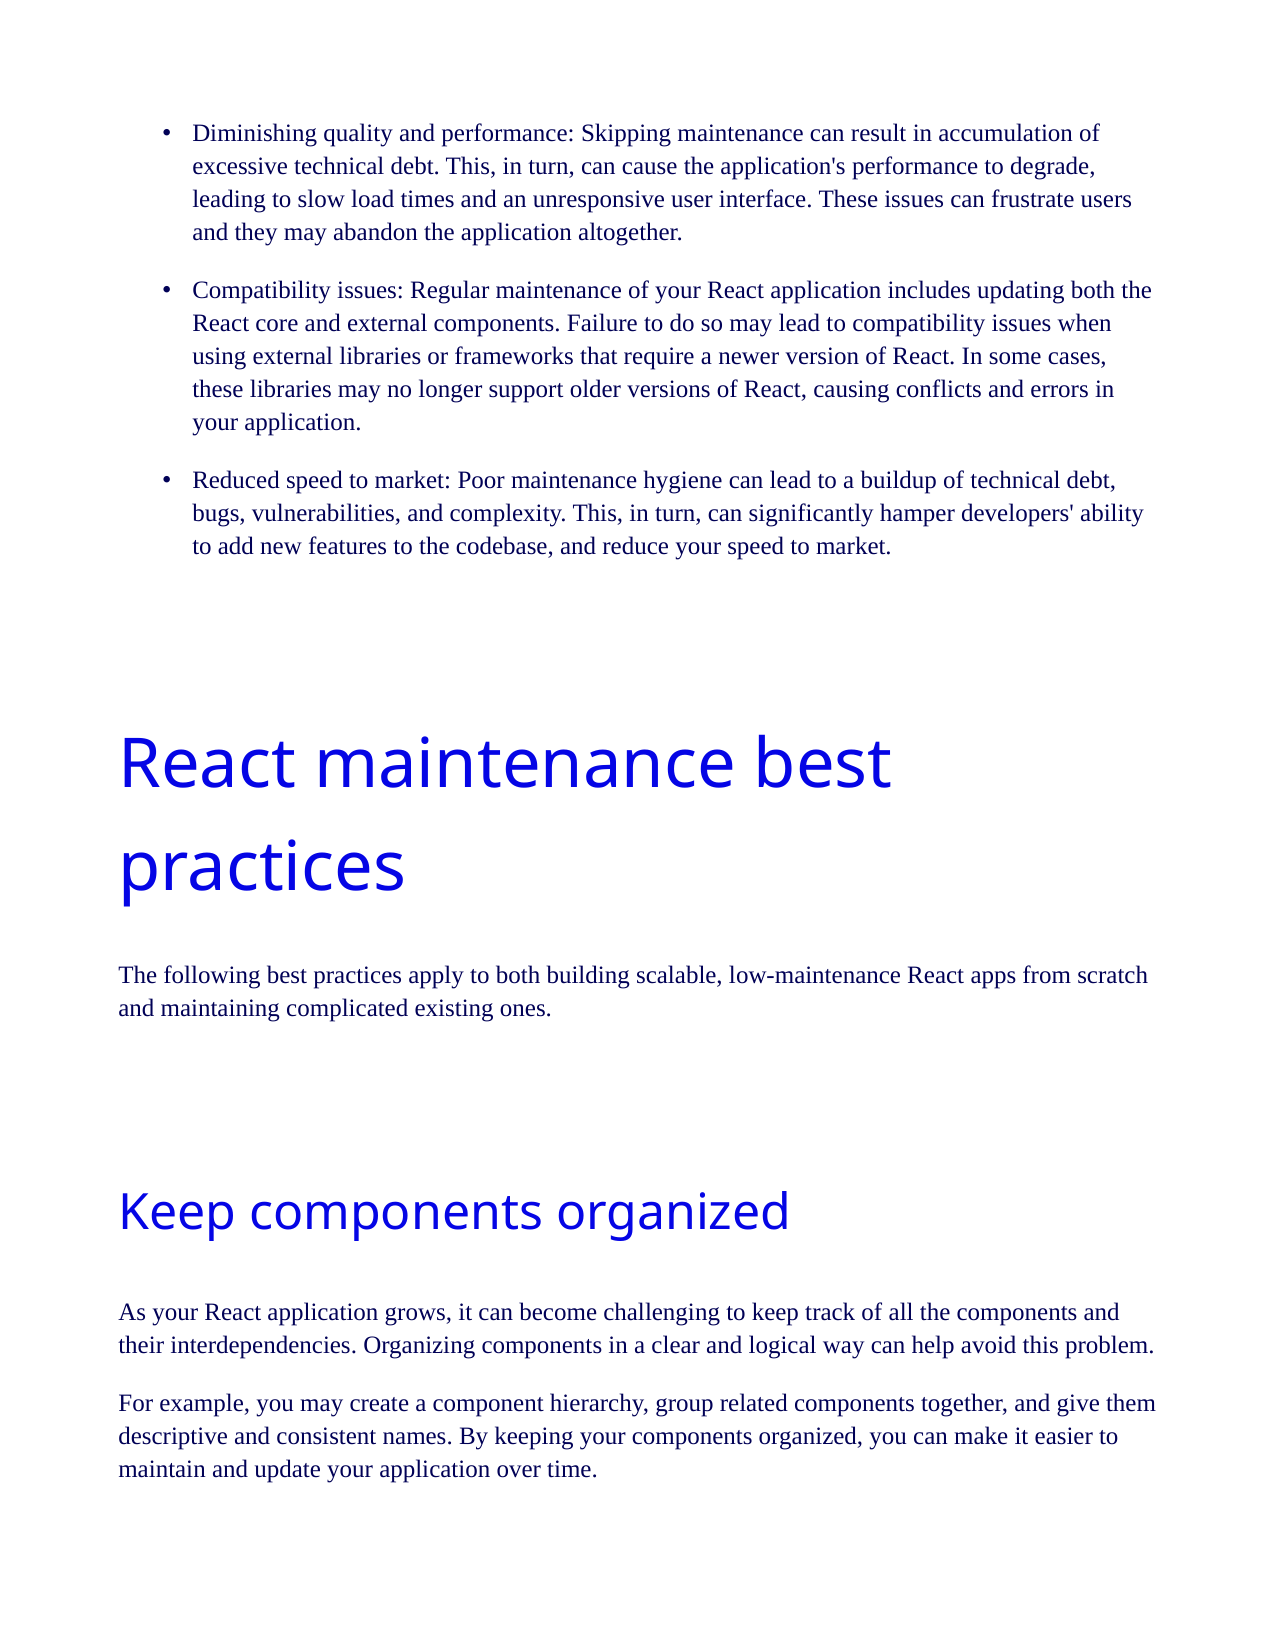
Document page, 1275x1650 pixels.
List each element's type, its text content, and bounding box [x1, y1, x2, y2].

list Reduced speed to market: Poor maintenance hygiene can lead to a buildup of technical debt, bugs, vulnerabilities, and complexity. This, in turn, can significantly hamper developers' ability to add new features to the codebase, and reduce your speed to market. [162, 465, 1157, 560]
list Compatibility issues: Regular maintenance of your React application includes updating both the React core and external components. Failure to do so may lead to compatibility issues when using external libraries or frameworks that require a newer version of React. In some cases, these libraries may no longer support older versions of React, causing conflicts and errors in your application. [162, 275, 1157, 436]
text For example, you may create a component hierarchy, group related components together, and give them descriptive and consistent names. By keeping your components organized, you can make it easier to maintain and update your application over time. [118, 1388, 1157, 1483]
subtitle React maintenance best practices [118, 714, 1157, 911]
text The following best practices apply to both building scalable, low-maintenance React apps from scratch and maintaining complicated existing ones. [118, 960, 1157, 1022]
subtitle Keep components organized [118, 1176, 1157, 1244]
text As your React application grows, it can become challenging to keep track of all the components and their interdependencies. Organizing components in a clear and logical way can help avoid this problem. [118, 1297, 1157, 1359]
list Diminishing quality and performance: Skipping maintenance can result in accumulation of excessive technical debt. This, in turn, can cause the application's performance to degrade, leading to slow load times and an unresponsive user interface. These issues can frustrate users and they may abandon the application altogether. [162, 118, 1157, 246]
